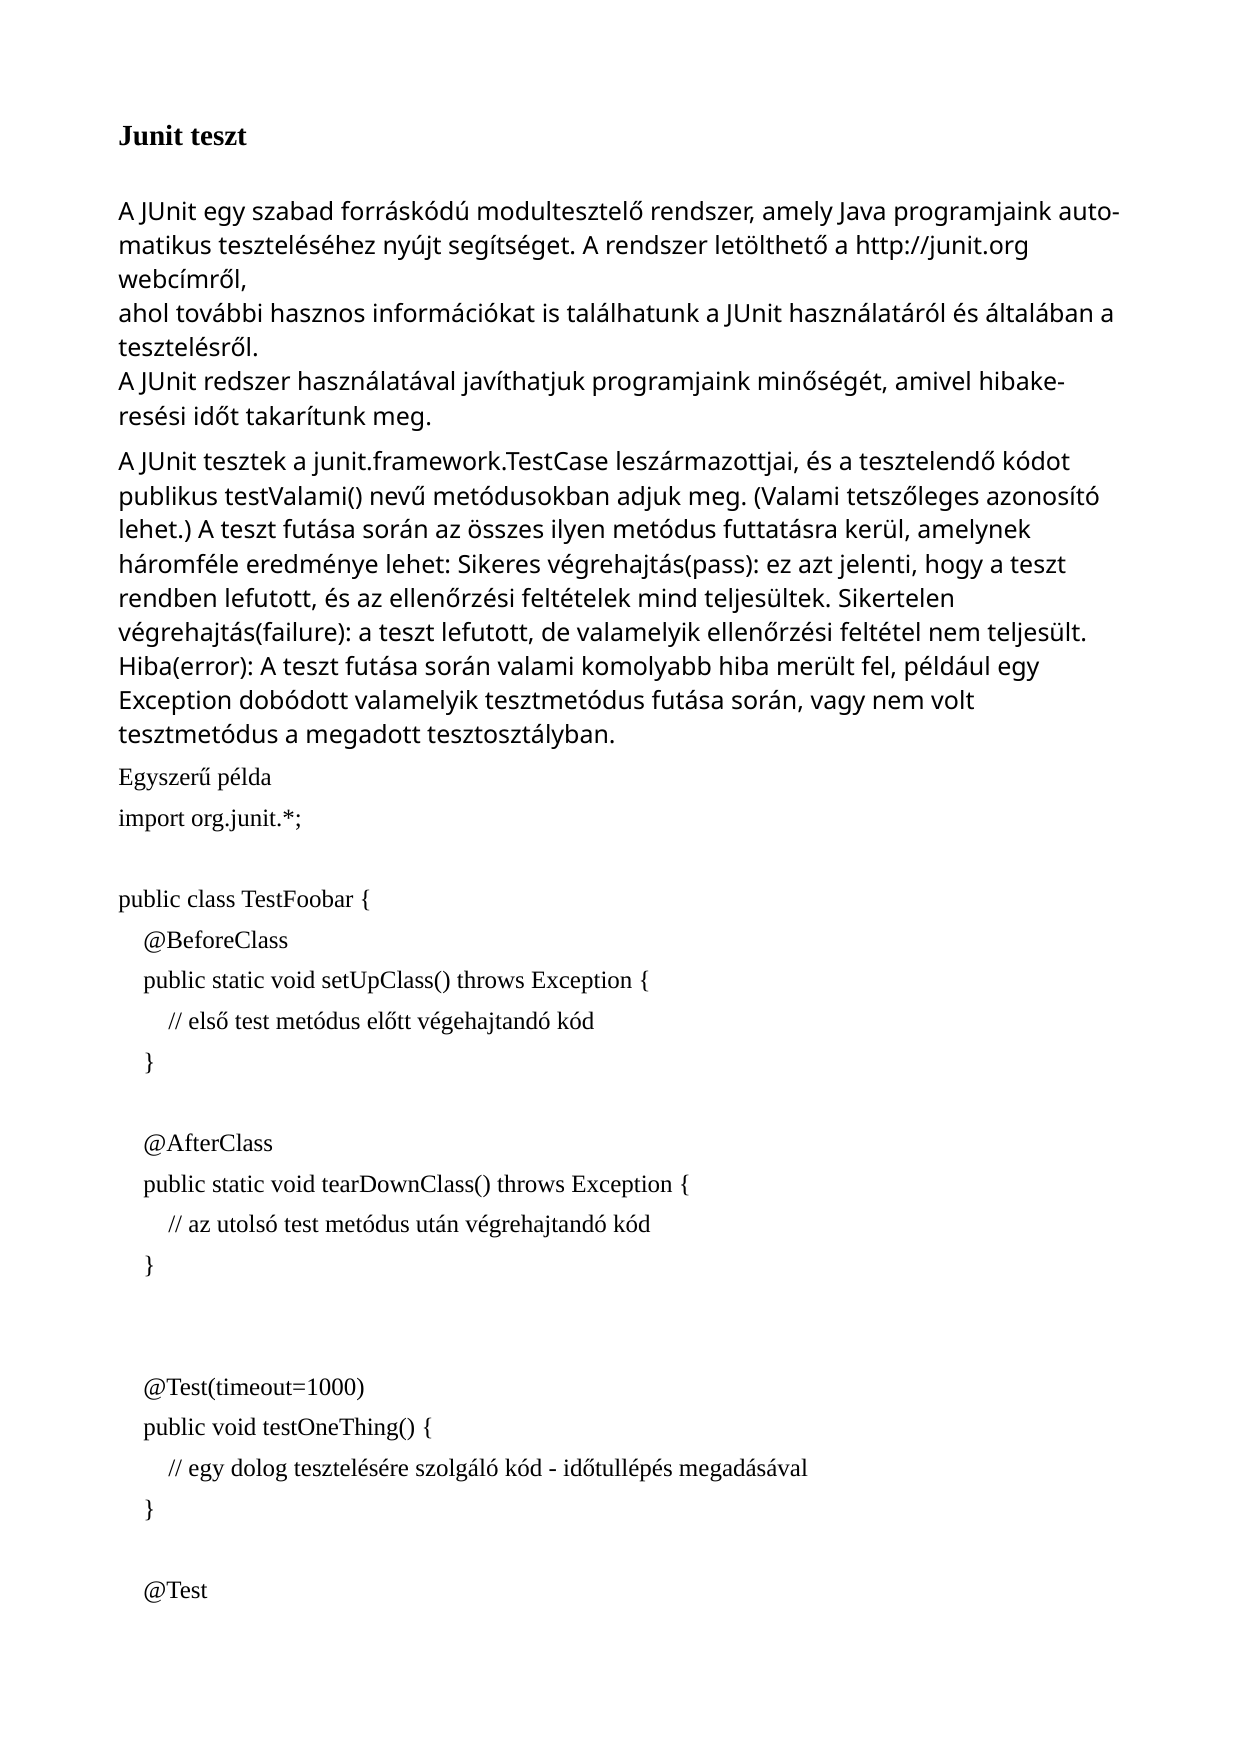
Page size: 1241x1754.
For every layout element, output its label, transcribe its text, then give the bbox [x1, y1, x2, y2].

text } [118, 1047, 1122, 1076]
text @Test(timeout=1000) [118, 1372, 1122, 1401]
text // egy dolog tesztelésére szolgáló kód - időtullépés megadásával [118, 1453, 1122, 1482]
text @BeforeClass [118, 925, 1122, 954]
text } [118, 1250, 1122, 1279]
text import org.junit.*; [118, 803, 1122, 832]
text @AfterClass [118, 1128, 1122, 1157]
text } [118, 1494, 1122, 1522]
text A JUnit egy szabad forráskódú modultesztelő rendszer, amely Java programjaink auto- matikus teszteléséhez nyújt segítséget. A rendszer letölthető a http://junit.org webcímről, ahol további hasznos információkat is találhatunk a JUnit használatáról és általában a tesztelésről. A JUnit redszer használatával javíthatjuk programjaink minőségét, amivel hibake- resési időt takarítunk meg. [118, 194, 1122, 432]
text // az utolsó test metódus után végrehajtandó kód [118, 1209, 1122, 1238]
text Junit teszt [118, 118, 1122, 152]
text public class TestFoobar { [118, 884, 1122, 913]
text public static void tearDownClass() throws Exception { [118, 1169, 1122, 1197]
text // első test metódus előtt végehajtandó kód [118, 1006, 1122, 1035]
text public static void setUpClass() throws Exception { [118, 966, 1122, 994]
text public void testOneThing() { [118, 1412, 1122, 1441]
text A JUnit tesztek a junit.framework.TestCase leszármazottjai, és a tesztelendő kódot publikus testValami() nevű metódusokban adjuk meg. (Valami tetszőleges azonosító lehet.) A teszt futása során az összes ilyen metódus futtatásra kerül, amelynek háromféle eredménye lehet: Sikeres végrehajtás(pass): ez azt jelenti, hogy a teszt rendben lefutott, és az ellenőrzési feltételek mind teljesültek. Sikertelen végrehajtás(failure): a teszt lefutott, de valamelyik ellenőrzési feltétel nem teljesült. Hiba(error): A teszt futása során valami komolyabb hiba merült fel, például egy Exception dobódott valamelyik tesztmetódus futása során, vagy nem volt tesztmetódus a megadott tesztosztályban. [118, 444, 1122, 751]
text Egyszerű példa [118, 762, 1122, 791]
text @Test [118, 1575, 1122, 1604]
